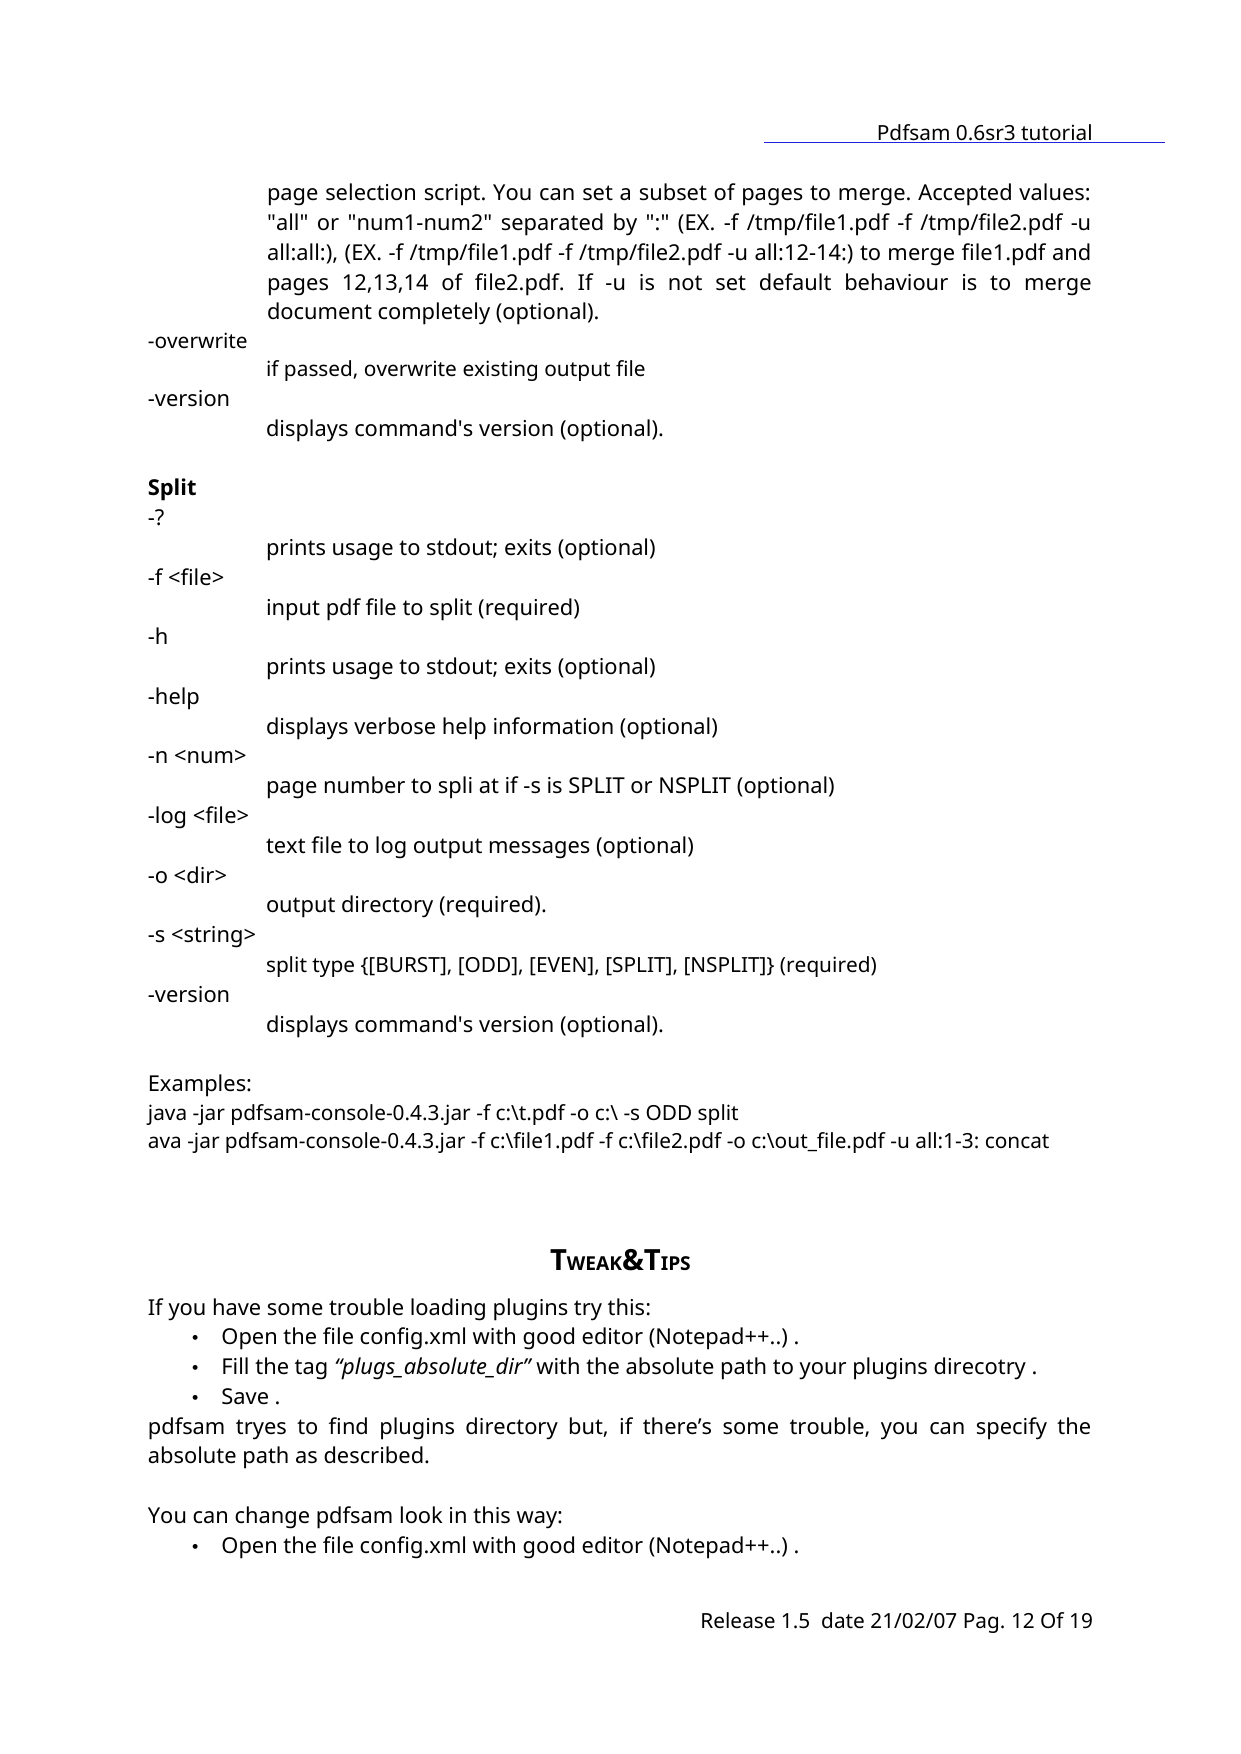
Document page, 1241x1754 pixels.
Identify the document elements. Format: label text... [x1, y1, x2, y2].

text Examples: [148, 1068, 1093, 1098]
list Open the file config.xml with good editor (Notepad++..) . [192, 1321, 1093, 1351]
text prints usage to stdout; exits (optional) [148, 651, 1093, 681]
text prints usage to stdout; exits (optional) [148, 532, 1093, 562]
text if passed, overwrite existing output file [148, 354, 1093, 383]
text You can change pdfsam look in this way: [148, 1500, 1093, 1530]
text output directory (required). [148, 889, 1093, 919]
text Split [148, 472, 1093, 502]
text -s <string> [148, 919, 1093, 949]
text -o <dir> [148, 859, 1093, 889]
text split type {[BURST], [ODD], [EVEN], [SPLIT], [NSPLIT]} (required) [148, 949, 1093, 979]
text java -jar pdfsam-console-0.4.3.jar -f c:\t.pdf -o c:\ -s ODD split [148, 1098, 1093, 1126]
text displays verbose help information (optional) [148, 711, 1093, 740]
text ava -jar pdfsam-console-0.4.3.jar -f c:\file1.pdf -f c:\file2.pdf -o c:\out_file.pdf -u all:1-3: concat [148, 1126, 1093, 1155]
text page number to spli at if -s is SPLIT or NSPLIT (optional) [148, 770, 1093, 800]
text text file to log output messages (optional) [148, 830, 1093, 859]
list Open the file config.xml with good editor (Notepad++..) . [192, 1530, 1093, 1560]
text input pdf file to split (required) [148, 591, 1093, 621]
text displays command's version (optional). [148, 413, 1093, 442]
text -log <file> [148, 800, 1093, 830]
text -help [148, 681, 1093, 711]
text -version [148, 979, 1093, 1008]
text -f <file> [148, 562, 1093, 591]
list Save . [192, 1381, 1093, 1411]
text -? [148, 502, 1093, 532]
text Tweak&Tips [148, 1239, 1093, 1279]
text displays command's version (optional). [148, 1008, 1093, 1038]
list Fill the tag “plugs_absolute_dir” with the absolute path to your plugins direcotry . [192, 1351, 1093, 1381]
text page selection script. You can set a subset of pages to merge. Accepted values: "all" or "num1-num2" separated by ":" (EX. -f /tmp/file1.pdf -f /tmp/file2.pdf -u all:all:), (EX. -f /tmp/file1.pdf -f /tmp/file2.pdf -u all:12-14:) to merge file1.pdf and pages 12,13,14 of file2.pdf. If -u is not set default behaviour is to merge document completely (optional). [267, 177, 1093, 326]
text -overwrite [148, 326, 1093, 354]
text -h [148, 621, 1093, 651]
text pdfsam tryes to find plugins directory but, if there’s some trouble, you can specify the absolute path as described. [148, 1411, 1093, 1470]
text If you have some trouble loading plugins try this: [148, 1292, 1093, 1321]
text -version [148, 383, 1093, 413]
text -n <num> [148, 740, 1093, 770]
